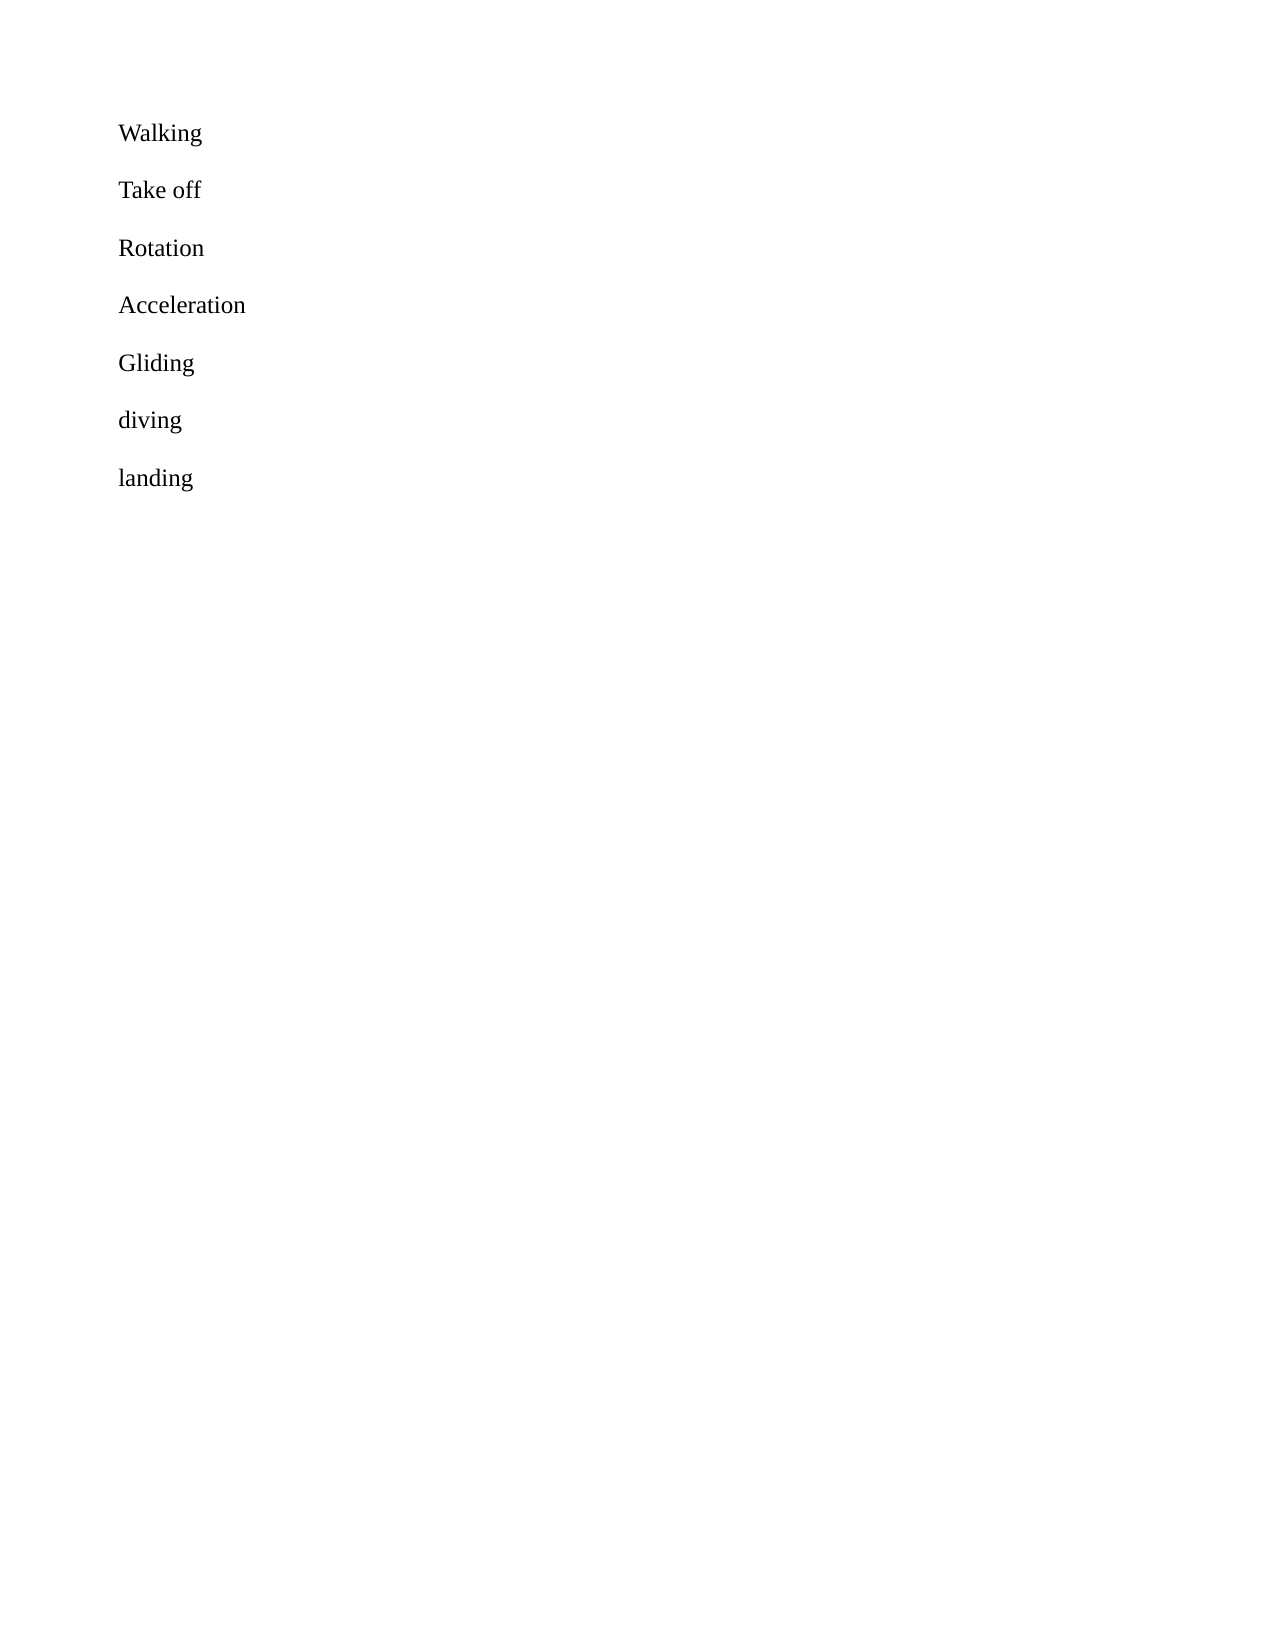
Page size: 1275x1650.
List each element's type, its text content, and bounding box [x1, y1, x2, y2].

text landing [118, 463, 1157, 492]
text Walking [118, 118, 1157, 147]
text Rotation [118, 233, 1157, 262]
text Take off [118, 176, 1157, 204]
text Gliding [118, 348, 1157, 377]
text diving [118, 406, 1157, 434]
text Acceleration [118, 291, 1157, 319]
